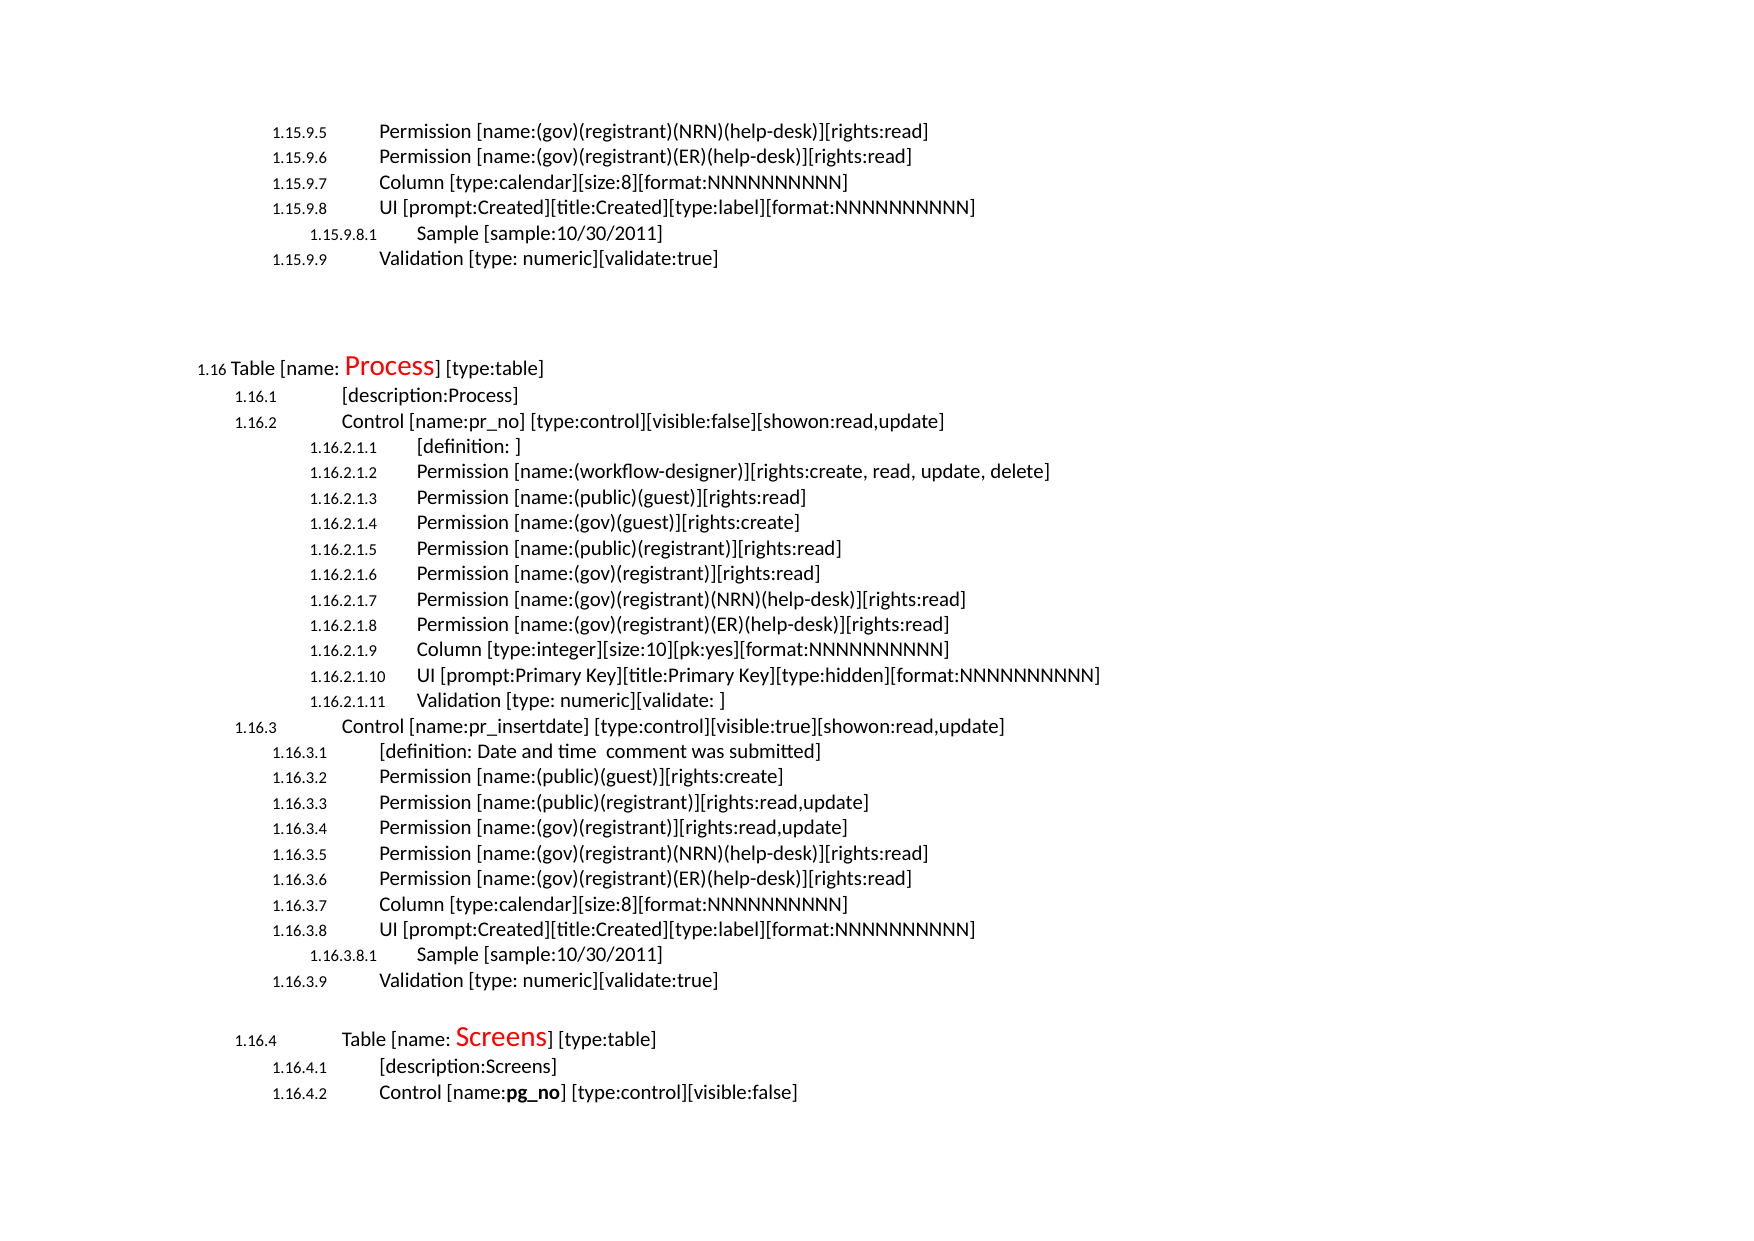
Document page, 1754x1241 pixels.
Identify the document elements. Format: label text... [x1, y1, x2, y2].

list Column [type:integer][size:10][pk:yes][format:NNNNNNNNNN] [306, 637, 1636, 662]
list Permission [name:(gov)(registrant)(NRN)(help-desk)][rights:read] [306, 586, 1636, 611]
list [definition: ] [306, 433, 1636, 459]
list Permission [name:(gov)(registrant)][rights:read] [306, 560, 1636, 586]
list Permission [name:(gov)(registrant)(ER)(help-desk)][rights:read] [268, 143, 1636, 169]
list Control [name:pr_no] [type:control][visible:false][showon:read,update] [231, 408, 1636, 433]
list Permission [name:(gov)(registrant)(NRN)(help-desk)][rights:read] [268, 840, 1636, 865]
list Permission [name:(gov)(registrant)(NRN)(help-desk)][rights:read] [268, 118, 1636, 143]
list Permission [name:(public)(registrant)][rights:read] [306, 535, 1636, 560]
list Column [type:calendar][size:8][format:NNNNNNNNNN] [268, 891, 1636, 916]
list Validation [type: numeric][validate:true] [268, 967, 1636, 992]
list Permission [name:(public)(guest)][rights:read] [306, 484, 1636, 509]
list Table [name: Screens] [type:table] [231, 1018, 1636, 1053]
list Permission [name:(gov)(registrant)][rights:read,update] [268, 814, 1636, 840]
list Permission [name:(public)(guest)][rights:create] [268, 764, 1636, 789]
list Permission [name:(workflow-designer)][rights:create, read, update, delete] [306, 459, 1636, 484]
list Control [name:pr_insertdate] [type:control][visible:true][showon:read,update] [231, 713, 1636, 738]
list Validation [type: numeric][validate: ] [306, 687, 1636, 713]
list UI [prompt:Created][title:Created][type:label][format:NNNNNNNNNN] [268, 916, 1636, 942]
list Column [type:calendar][size:8][format:NNNNNNNNNN] [268, 169, 1636, 194]
list Permission [name:(gov)(guest)][rights:create] [306, 509, 1636, 535]
list Table [name: Process] [type:table] [193, 347, 1636, 382]
list Permission [name:(gov)(registrant)(ER)(help-desk)][rights:read] [268, 865, 1636, 891]
list Validation [type: numeric][validate:true] [268, 245, 1636, 271]
list Permission [name:(gov)(registrant)(ER)(help-desk)][rights:read] [306, 611, 1636, 637]
list UI [prompt:Primary Key][title:Primary Key][type:hidden][format:NNNNNNNNNN] [306, 662, 1636, 687]
list Sample [sample:10/30/2011] [306, 220, 1636, 245]
list Control [name:pg_no] [type:control][visible:false] [268, 1079, 1636, 1104]
list Sample [sample:10/30/2011] [306, 942, 1636, 967]
list Permission [name:(public)(registrant)][rights:read,update] [268, 789, 1636, 814]
list [definition: Date and time comment was submitted] [268, 738, 1636, 764]
list UI [prompt:Created][title:Created][type:label][format:NNNNNNNNNN] [268, 194, 1636, 220]
list [description:Process] [231, 382, 1636, 408]
list [description:Screens] [268, 1053, 1636, 1079]
